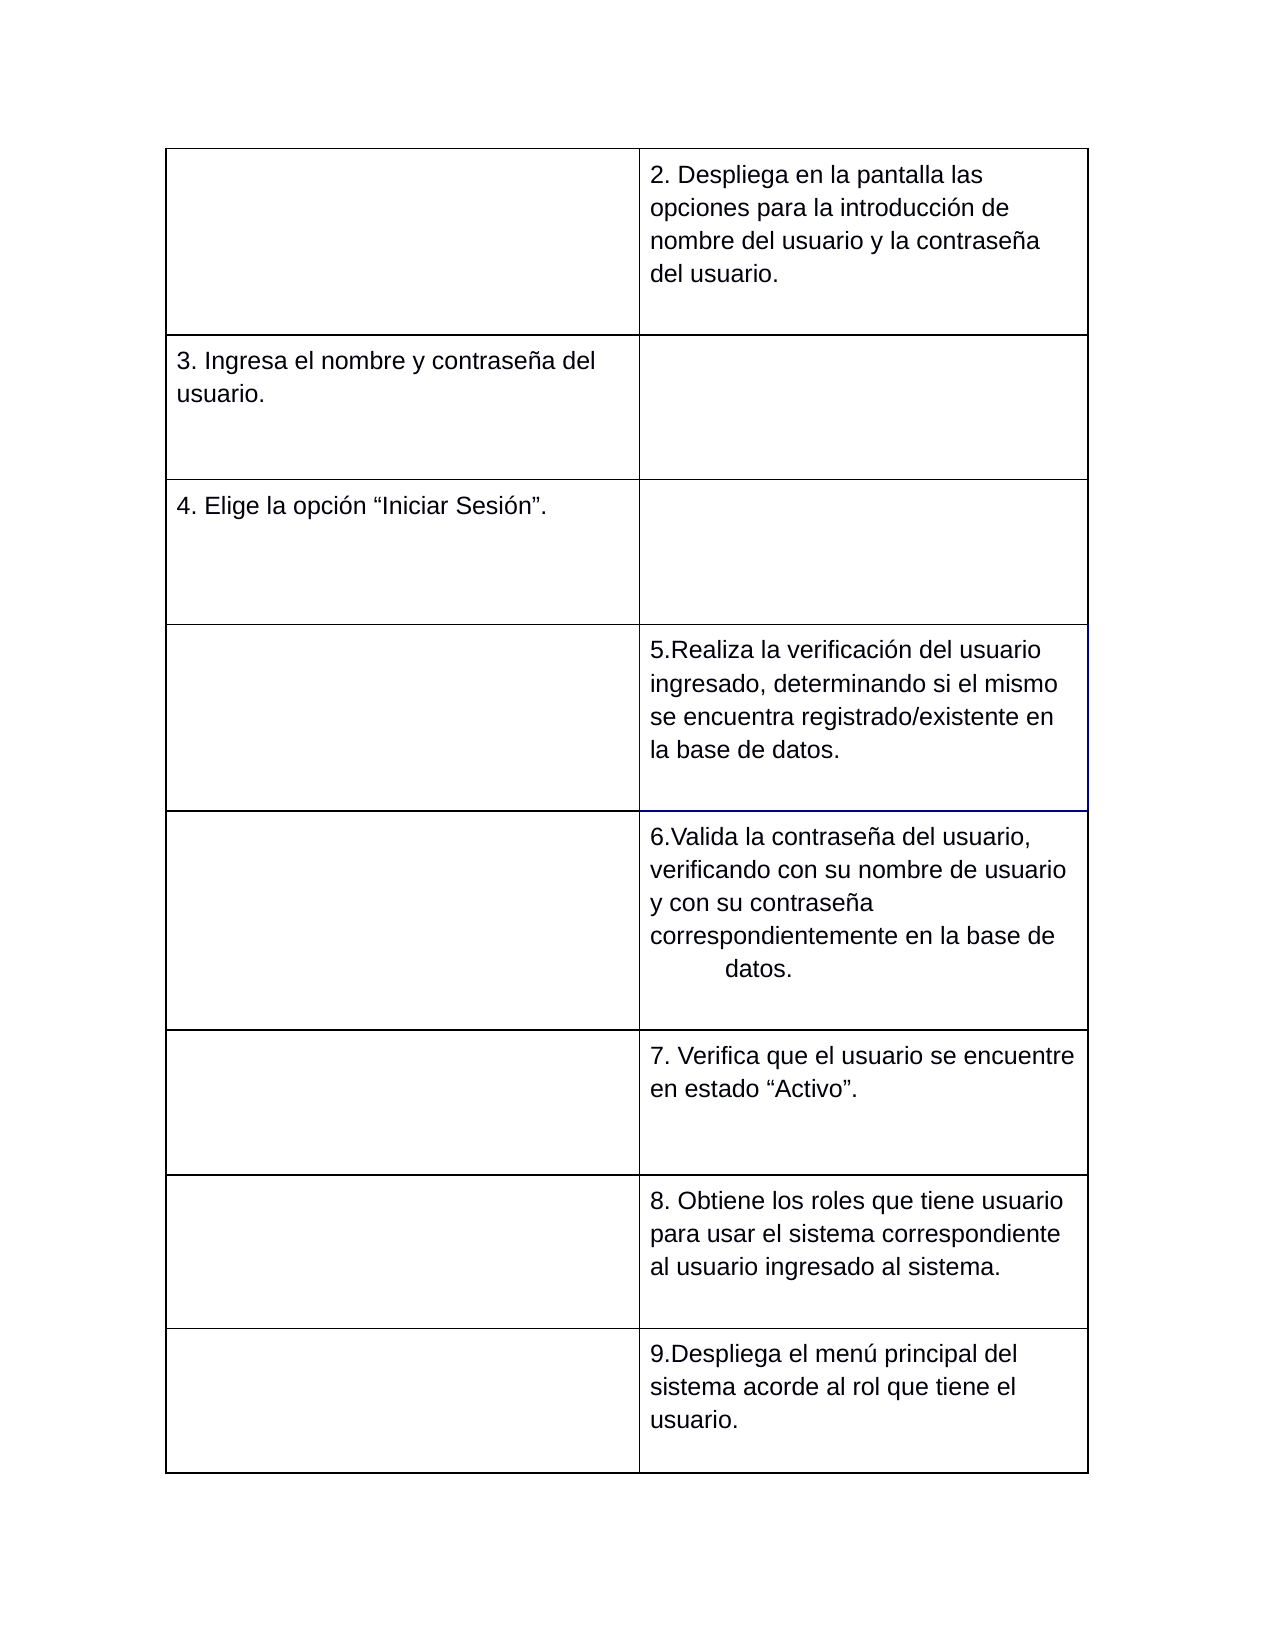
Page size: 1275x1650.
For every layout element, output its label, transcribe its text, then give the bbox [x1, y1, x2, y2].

table_cell [167, 1329, 639, 1472]
table_cell [167, 1176, 639, 1327]
table_cell [167, 625, 639, 810]
table_cell [640, 480, 1087, 623]
table_cell 8. Obtiene los roles que tiene usuario para usar el sistema correspondiente al usuario ingresado al sistema. [640, 1176, 1087, 1327]
table_cell 7. Verifica que el usuario se encuentre en estado “Activo”. [640, 1031, 1087, 1174]
table_cell 2. Despliega en la pantalla las opciones para la introducción de nombre del usuario y la contraseña del usuario. [640, 149, 1087, 334]
table_cell [167, 812, 639, 1029]
table_cell 5.Realiza la verificación del usuario ingresado, determinando si el mismo se encuentra registrado/existente en la base de datos. [640, 625, 1087, 810]
table_cell 6.Valida la contraseña del usuario, verificando con su nombre de usuario y con su contraseña correspondientemente en la base de datos. [640, 812, 1087, 1029]
table_cell 9.Despliega el menú principal del sistema acorde al rol que tiene el usuario. [640, 1329, 1087, 1472]
table_cell 3. Ingresa el nombre y contraseña del usuario. [167, 336, 639, 479]
table_cell [640, 336, 1087, 479]
table_cell 4. Elige la opción “Iniciar Sesión”. [167, 480, 639, 623]
table_cell [167, 149, 639, 334]
table_cell [167, 1031, 639, 1174]
